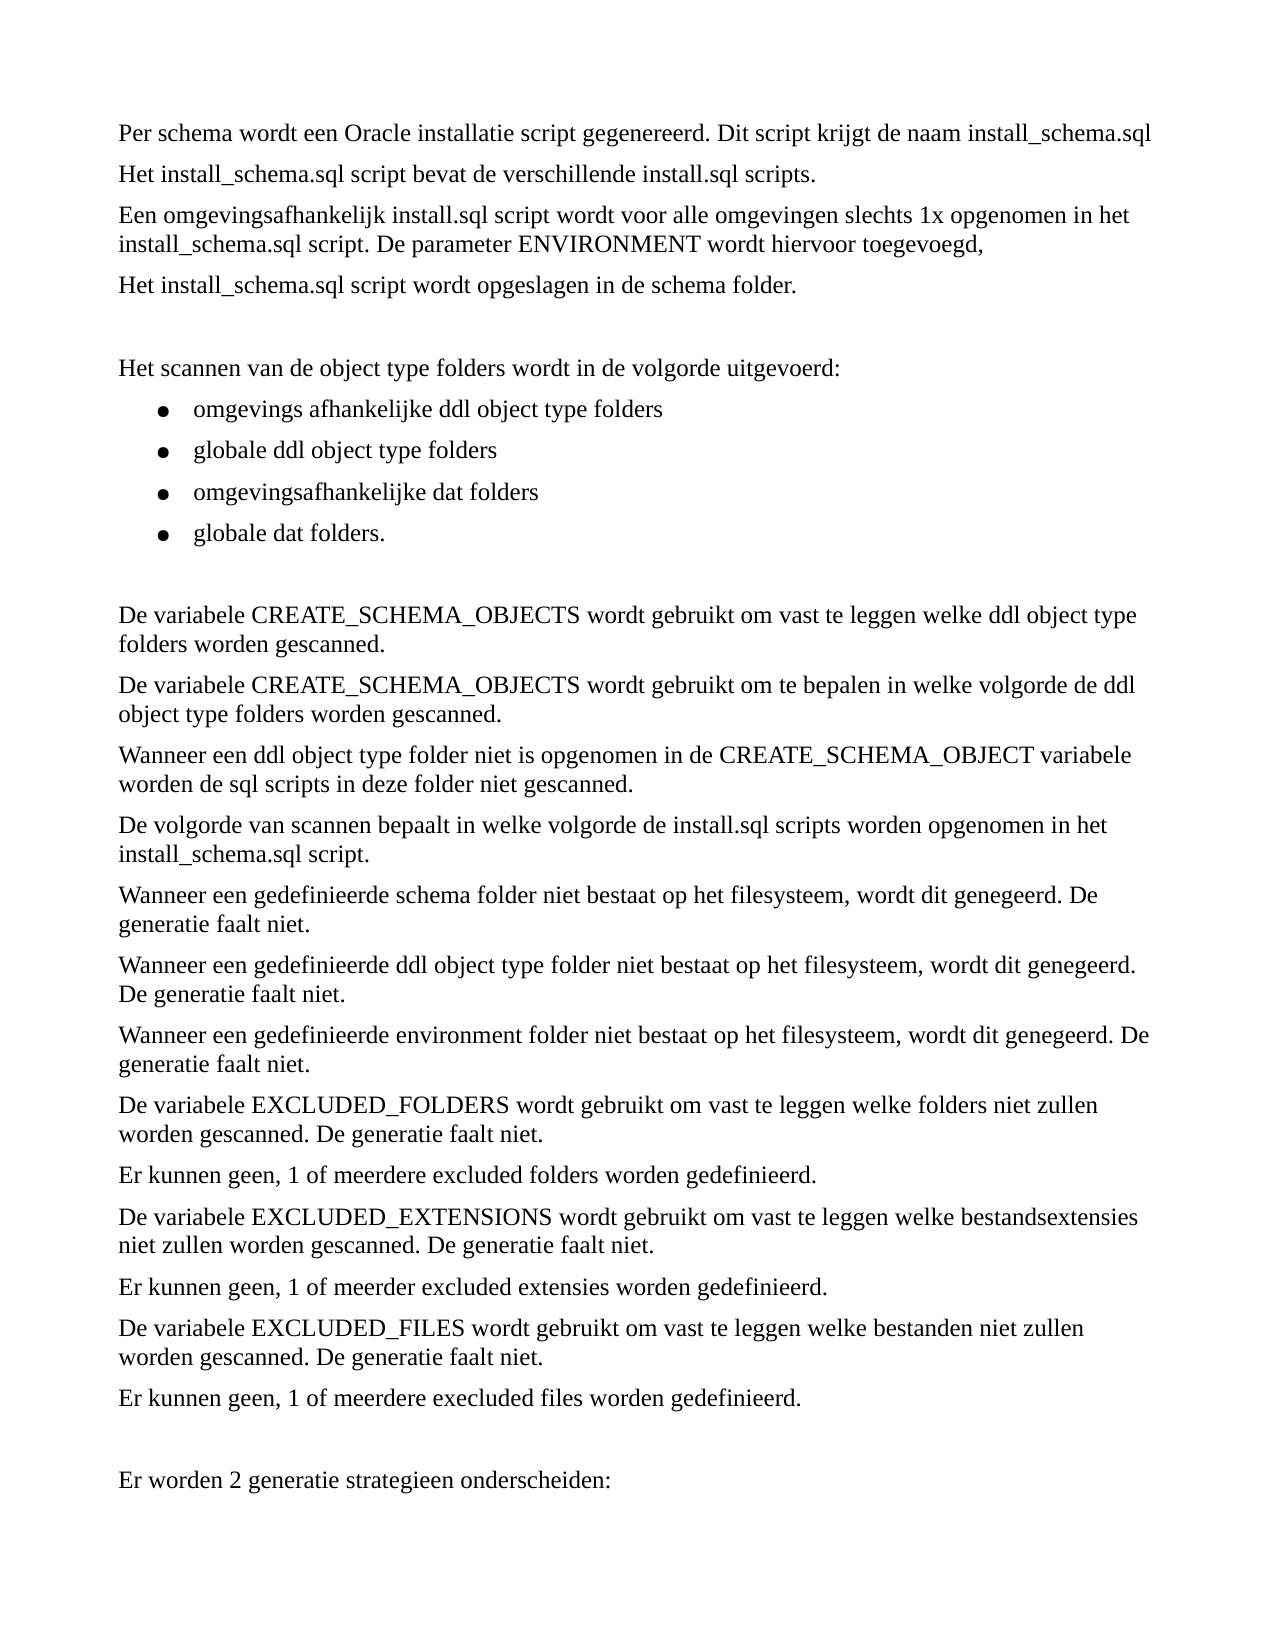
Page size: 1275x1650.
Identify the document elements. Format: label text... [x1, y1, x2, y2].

list globale dat folders. [156, 518, 1157, 547]
text De variabele CREATE_SCHEMA_OBJECTS wordt gebruikt om vast te leggen welke ddl object type folders worden gescanned. [118, 601, 1157, 658]
list omgevings afhankelijke ddl object type folders [156, 394, 1157, 423]
text De variabele EXCLUDED_FOLDERS wordt gebruikt om vast te leggen welke folders niet zullen worden gescanned. De generatie faalt niet. [118, 1091, 1157, 1148]
text Er kunnen geen, 1 of meerder excluded extensies worden gedefinieerd. [118, 1272, 1157, 1301]
text Wanneer een ddl object type folder niet is opgenomen in de CREATE_SCHEMA_OBJECT variabele worden de sql scripts in deze folder niet gescanned. [118, 741, 1157, 798]
text Er kunnen geen, 1 of meerdere execluded files worden gedefinieerd. [118, 1383, 1157, 1412]
text Wanneer een gedefinieerde ddl object type folder niet bestaat op het filesysteem, wordt dit genegeerd. De generatie faalt niet. [118, 951, 1157, 1008]
text Wanneer een gedefinieerde schema folder niet bestaat op het filesysteem, wordt dit genegeerd. De generatie faalt niet. [118, 881, 1157, 938]
text Het install_schema.sql script bevat de verschillende install.sql scripts. [118, 159, 1157, 188]
text Per schema wordt een Oracle installatie script gegenereerd. Dit script krijgt de naam install_schema.sql [118, 118, 1157, 147]
text De variabele EXCLUDED_FILES wordt gebruikt om vast te leggen welke bestanden niet zullen worden gescanned. De generatie faalt niet. [118, 1313, 1157, 1371]
text De variabele CREATE_SCHEMA_OBJECTS wordt gebruikt om te bepalen in welke volgorde de ddl object type folders worden gescanned. [118, 671, 1157, 728]
text Het scannen van de object type folders wordt in de volgorde uitgevoerd: [118, 353, 1157, 382]
text Het install_schema.sql script wordt opgeslagen in de schema folder. [118, 271, 1157, 299]
text De volgorde van scannen bepaalt in welke volgorde de install.sql scripts worden opgenomen in het install_schema.sql script. [118, 811, 1157, 868]
text Er worden 2 generatie strategieen onderscheiden: [118, 1466, 1157, 1494]
text De variabele EXCLUDED_EXTENSIONS wordt gebruikt om vast te leggen welke bestandsextensies niet zullen worden gescanned. De generatie faalt niet. [118, 1202, 1157, 1259]
text Een omgevingsafhankelijk install.sql script wordt voor alle omgevingen slechts 1x opgenomen in het install_schema.sql script. De parameter ENVIRONMENT wordt hiervoor toegevoegd, [118, 201, 1157, 258]
list omgevingsafhankelijke dat folders [156, 477, 1157, 506]
text Er kunnen geen, 1 of meerdere excluded folders worden gedefinieerd. [118, 1161, 1157, 1189]
list globale ddl object type folders [156, 436, 1157, 464]
text Wanneer een gedefinieerde environment folder niet bestaat op het filesysteem, wordt dit genegeerd. De generatie faalt niet. [118, 1021, 1157, 1078]
